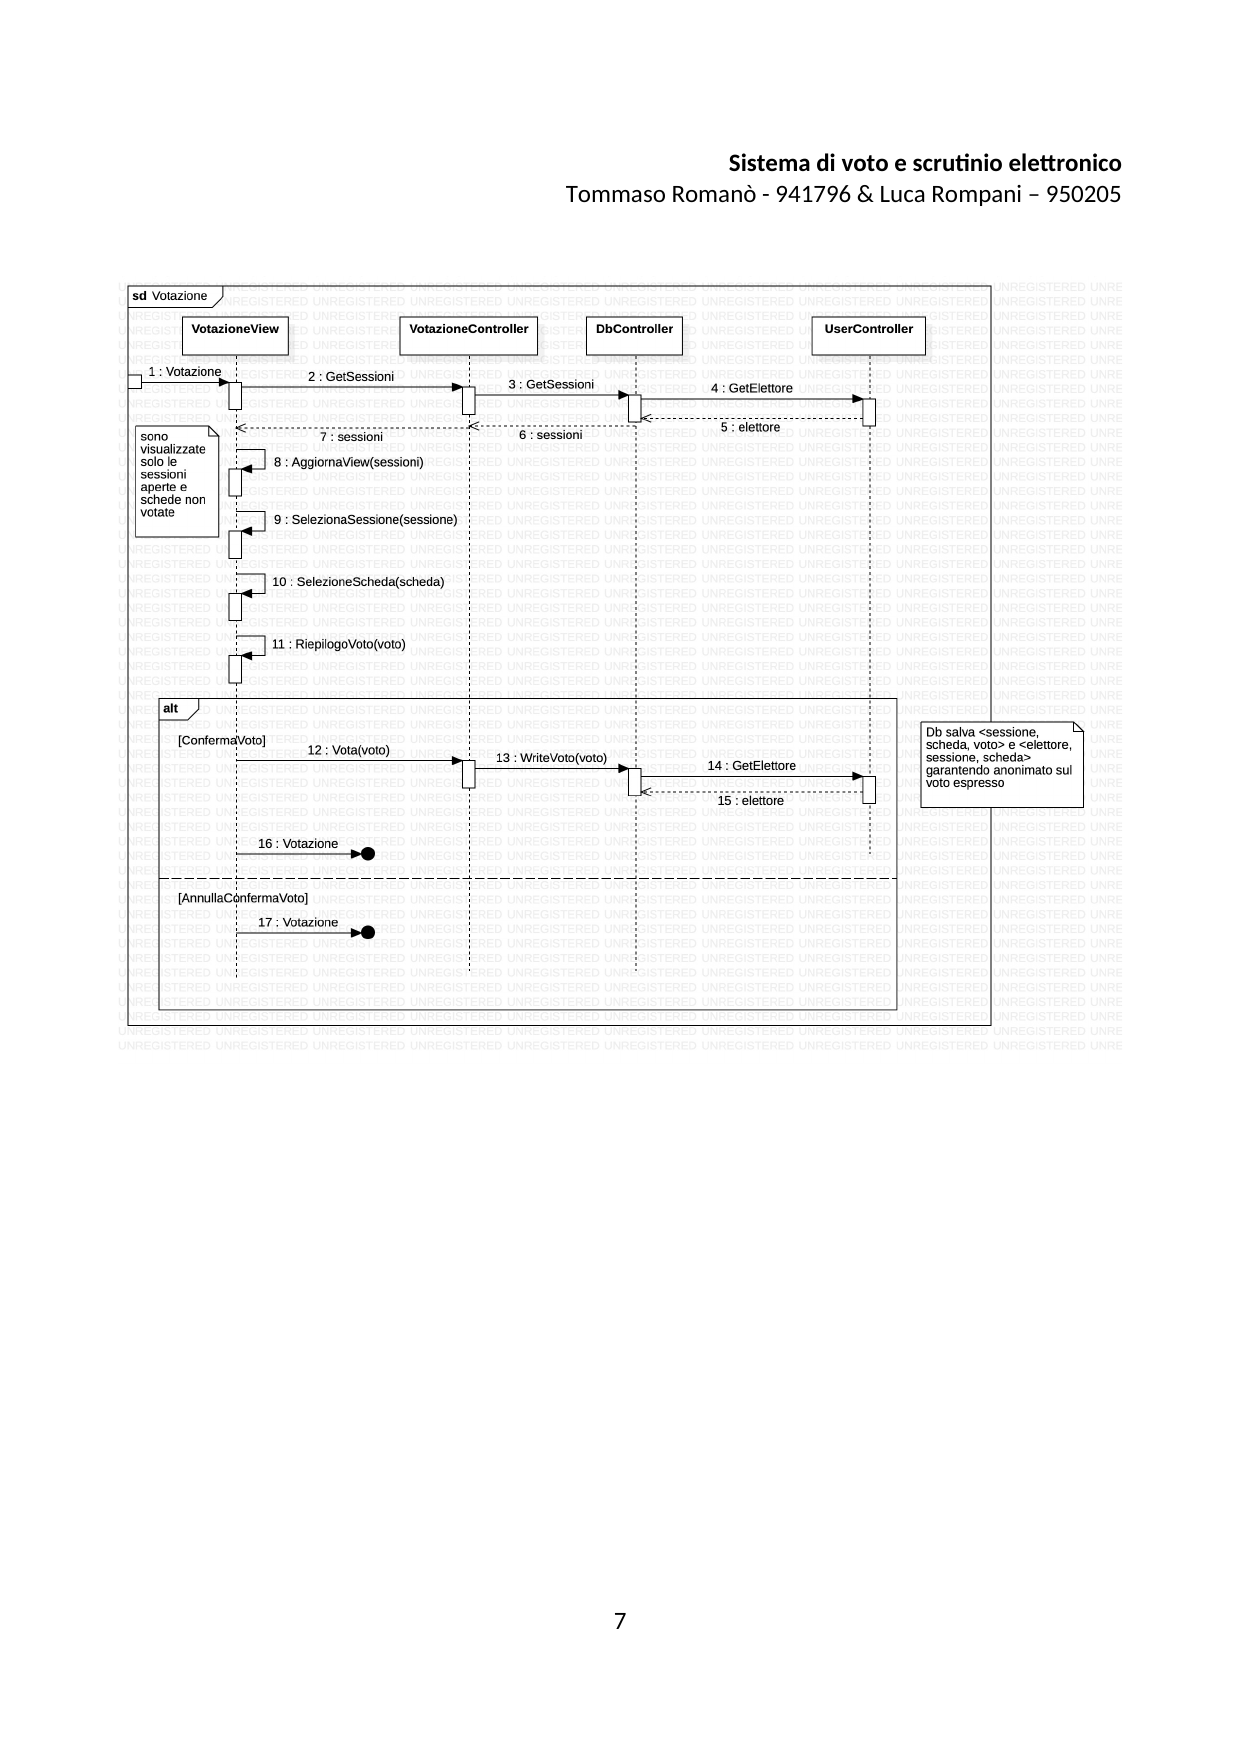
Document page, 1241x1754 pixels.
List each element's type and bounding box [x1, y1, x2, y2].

picture [118, 276, 1123, 1064]
